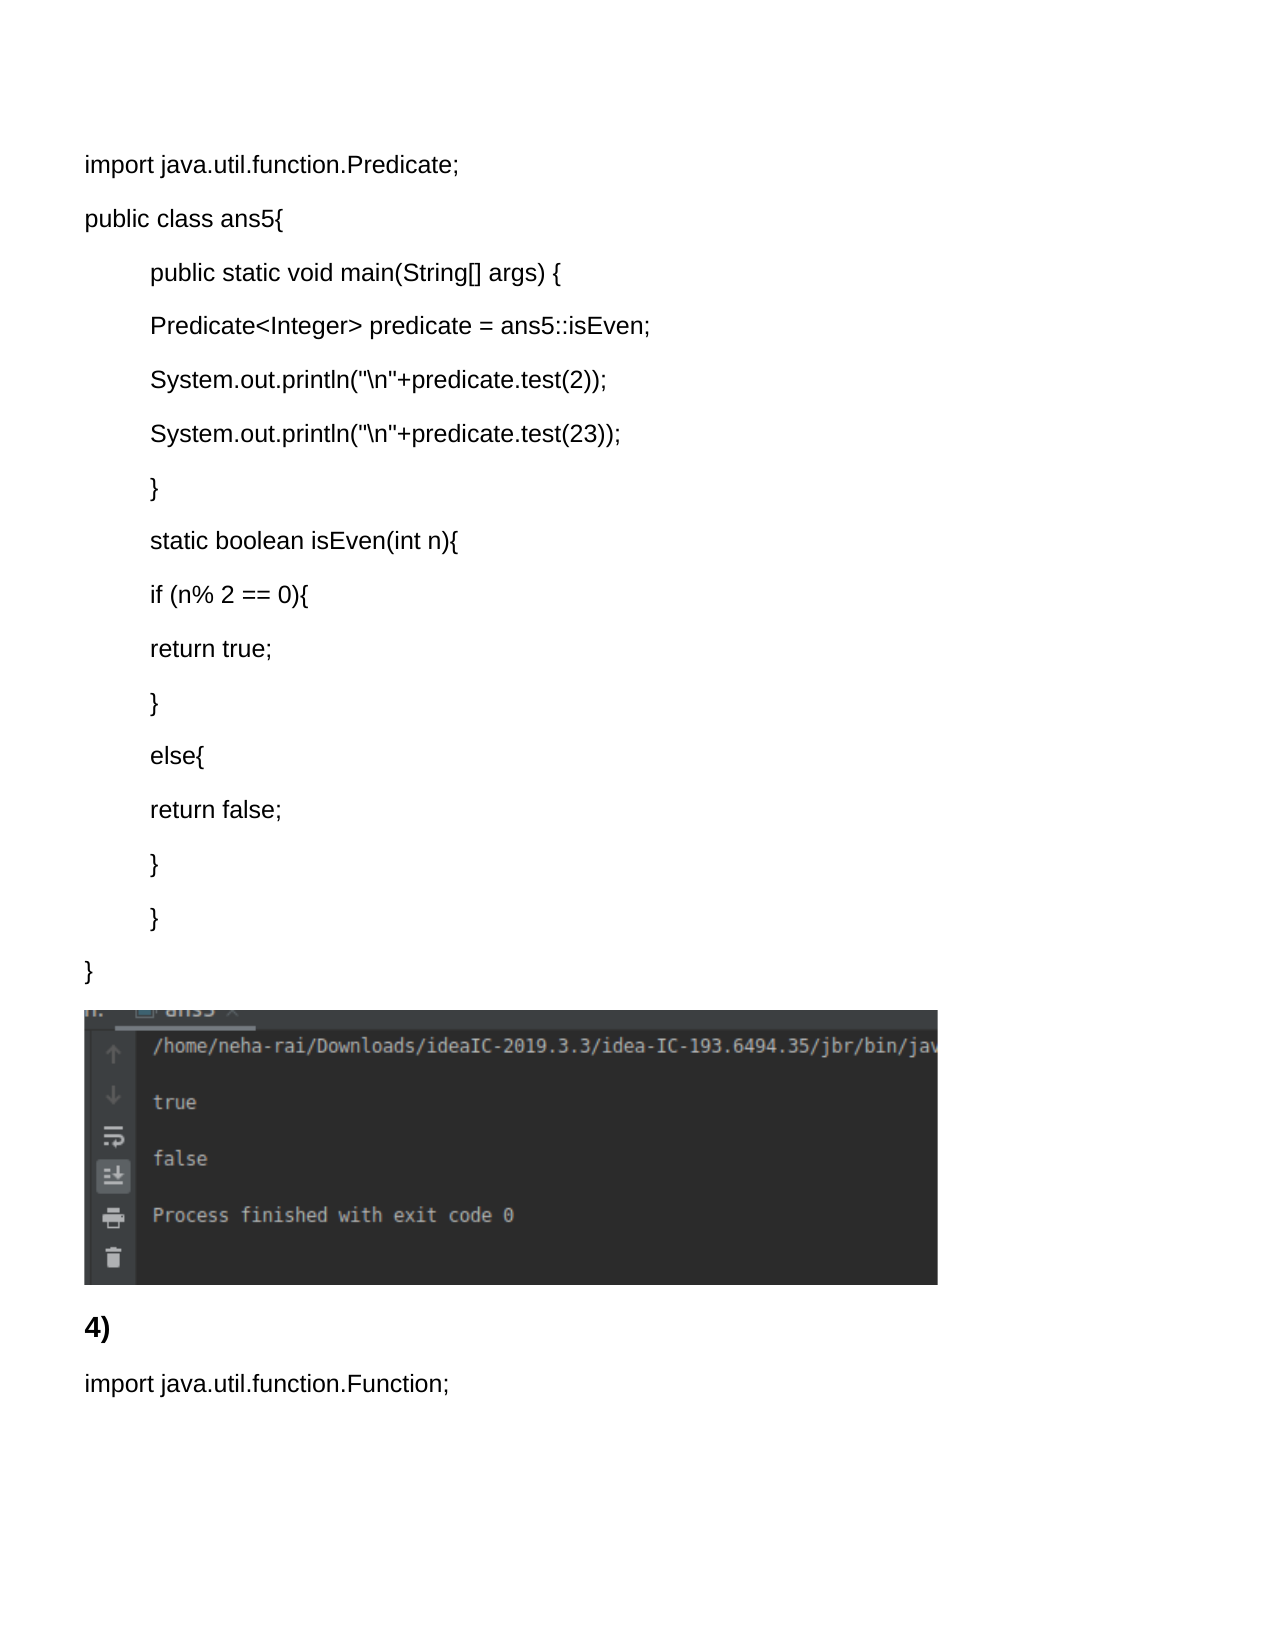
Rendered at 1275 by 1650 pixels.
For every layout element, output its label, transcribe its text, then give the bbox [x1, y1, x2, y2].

text import java.util.function.Function; [84, 1368, 1125, 1397]
text if (n% 2 == 0){ [84, 580, 1125, 609]
text static boolean isEven(int n){ [84, 526, 1125, 555]
text Predicate<Integer> predicate = ans5::isEven; [84, 311, 1125, 340]
text 4) [84, 1310, 1125, 1343]
text else{ [84, 741, 1125, 770]
text } [84, 849, 1125, 877]
text return false; [84, 795, 1125, 824]
text public static void main(String[] args) { [84, 257, 1125, 286]
text } [84, 687, 1125, 716]
text System.out.println("\n"+predicate.test(23)); [84, 419, 1125, 447]
picture [84, 1010, 938, 1285]
text System.out.println("\n"+predicate.test(2)); [84, 365, 1125, 394]
text } [84, 956, 1125, 985]
text } [84, 472, 1125, 501]
text public class ans5{ [84, 204, 1125, 232]
text return true; [84, 634, 1125, 662]
text import java.util.function.Predicate; [84, 150, 1125, 179]
text } [84, 902, 1125, 931]
